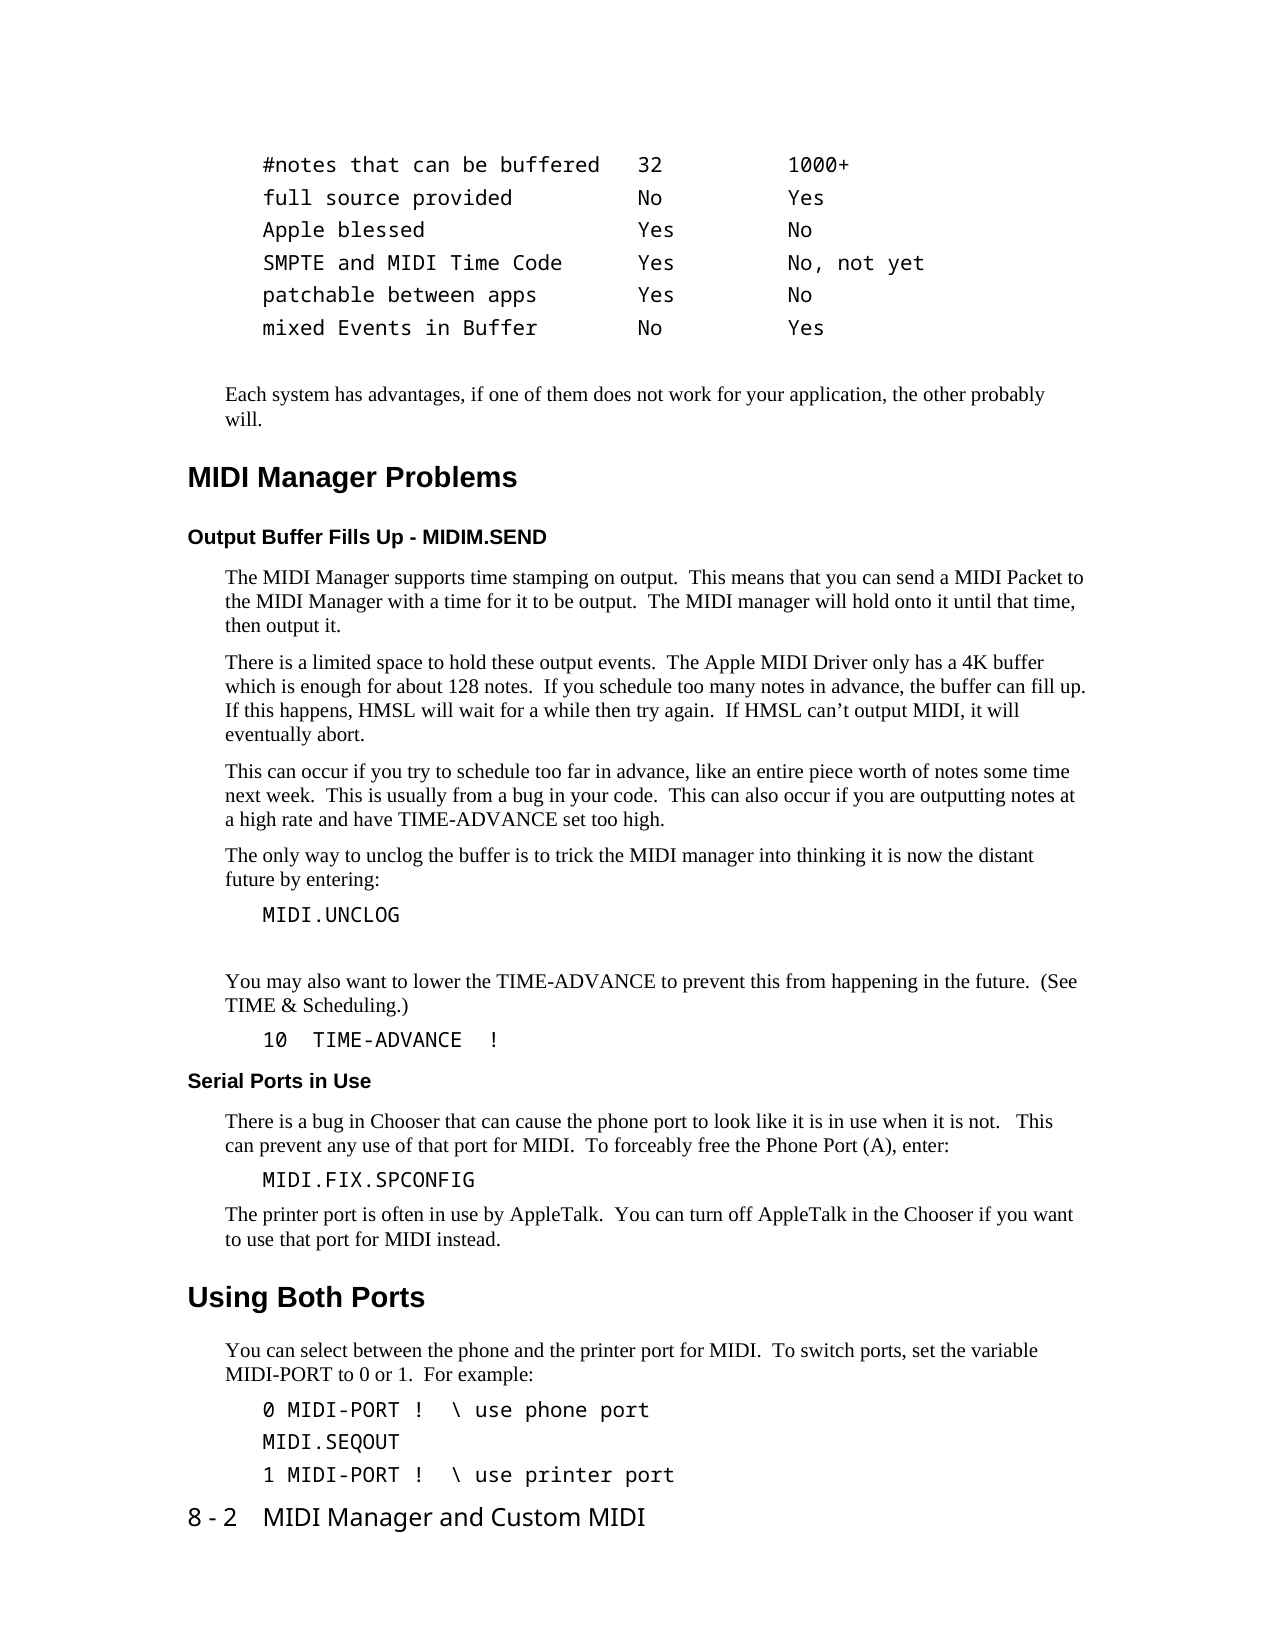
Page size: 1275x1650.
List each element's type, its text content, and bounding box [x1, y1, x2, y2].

text MIDI.FIX.SPCONFIG [262, 1166, 1087, 1194]
subtitle Output Buffer Fills Up - MIDIM.SEND [187, 524, 1087, 548]
text MIDI.SEQOUT [262, 1427, 1087, 1456]
text The printer port is often in use by AppleTalk. You can turn off AppleTalk in the Chooser if you want to use that port for MIDI instead. [225, 1202, 1087, 1251]
text mixed Events in Buffer No Yes [262, 313, 1087, 341]
text 10 TIME-ADVANCE ! [262, 1026, 1087, 1054]
text You may also want to lower the TIME-ADVANCE to prevent this from happening in the future. (See TIME & Scheduling.) [225, 969, 1087, 1017]
subtitle Using Both Ports [187, 1280, 1087, 1313]
text The MIDI Manager supports time stamping on output. This means that you can send a MIDI Packet to the MIDI Manager with a time for it to be output. The MIDI manager will hold onto it until that time, then output it. [225, 565, 1087, 637]
text You can select between the phone and the printer port for MIDI. To switch ports, set the variable MIDI-PORT to 0 or 1. For example: [225, 1338, 1087, 1386]
text This can occur if you try to schedule too far in advance, like an entire piece worth of notes some time next week. This is usually from a bug in your code. This can also occur if you are outputting notes at a high rate and have TIME-ADVANCE set too high. [225, 758, 1087, 831]
text Apple blessed Yes No [262, 215, 1087, 244]
subtitle Serial Ports in Use [187, 1068, 1087, 1092]
text 1 MIDI-PORT ! \ use printer port [262, 1460, 1087, 1488]
text SMPTE and MIDI Time Code Yes No, not yet [262, 248, 1087, 276]
text Each system has advantages, if one of them does not work for your application, the other probably will. [225, 382, 1087, 431]
text patchable between apps Yes No [262, 280, 1087, 309]
text There is a limited space to hold these output events. The Apple MIDI Driver only has a 4K buffer which is enough for about 128 notes. If you schedule too many notes in advance, the buffer can fill up. If this happens, HMSL will wait for a while then try again. If HMSL can’t output MIDI, it will eventually abort. [225, 650, 1087, 746]
text MIDI.UNCLOG [262, 900, 1087, 928]
subtitle MIDI Manager Problems [187, 460, 1087, 493]
text 0 MIDI-PORT ! \ use phone port [262, 1395, 1087, 1423]
text There is a bug in Chooser that can cause the phone port to look like it is in use when it is not. This can prevent any use of that port for MIDI. To forceably free the Phone Port (A), enter: [225, 1109, 1087, 1157]
text #notes that can be buffered 32 1000+ [262, 150, 1087, 178]
text The only way to unclog the buffer is to trick the MIDI manager into thinking it is now the distant future by entering: [225, 843, 1087, 891]
text full source provided No Yes [262, 183, 1087, 211]
